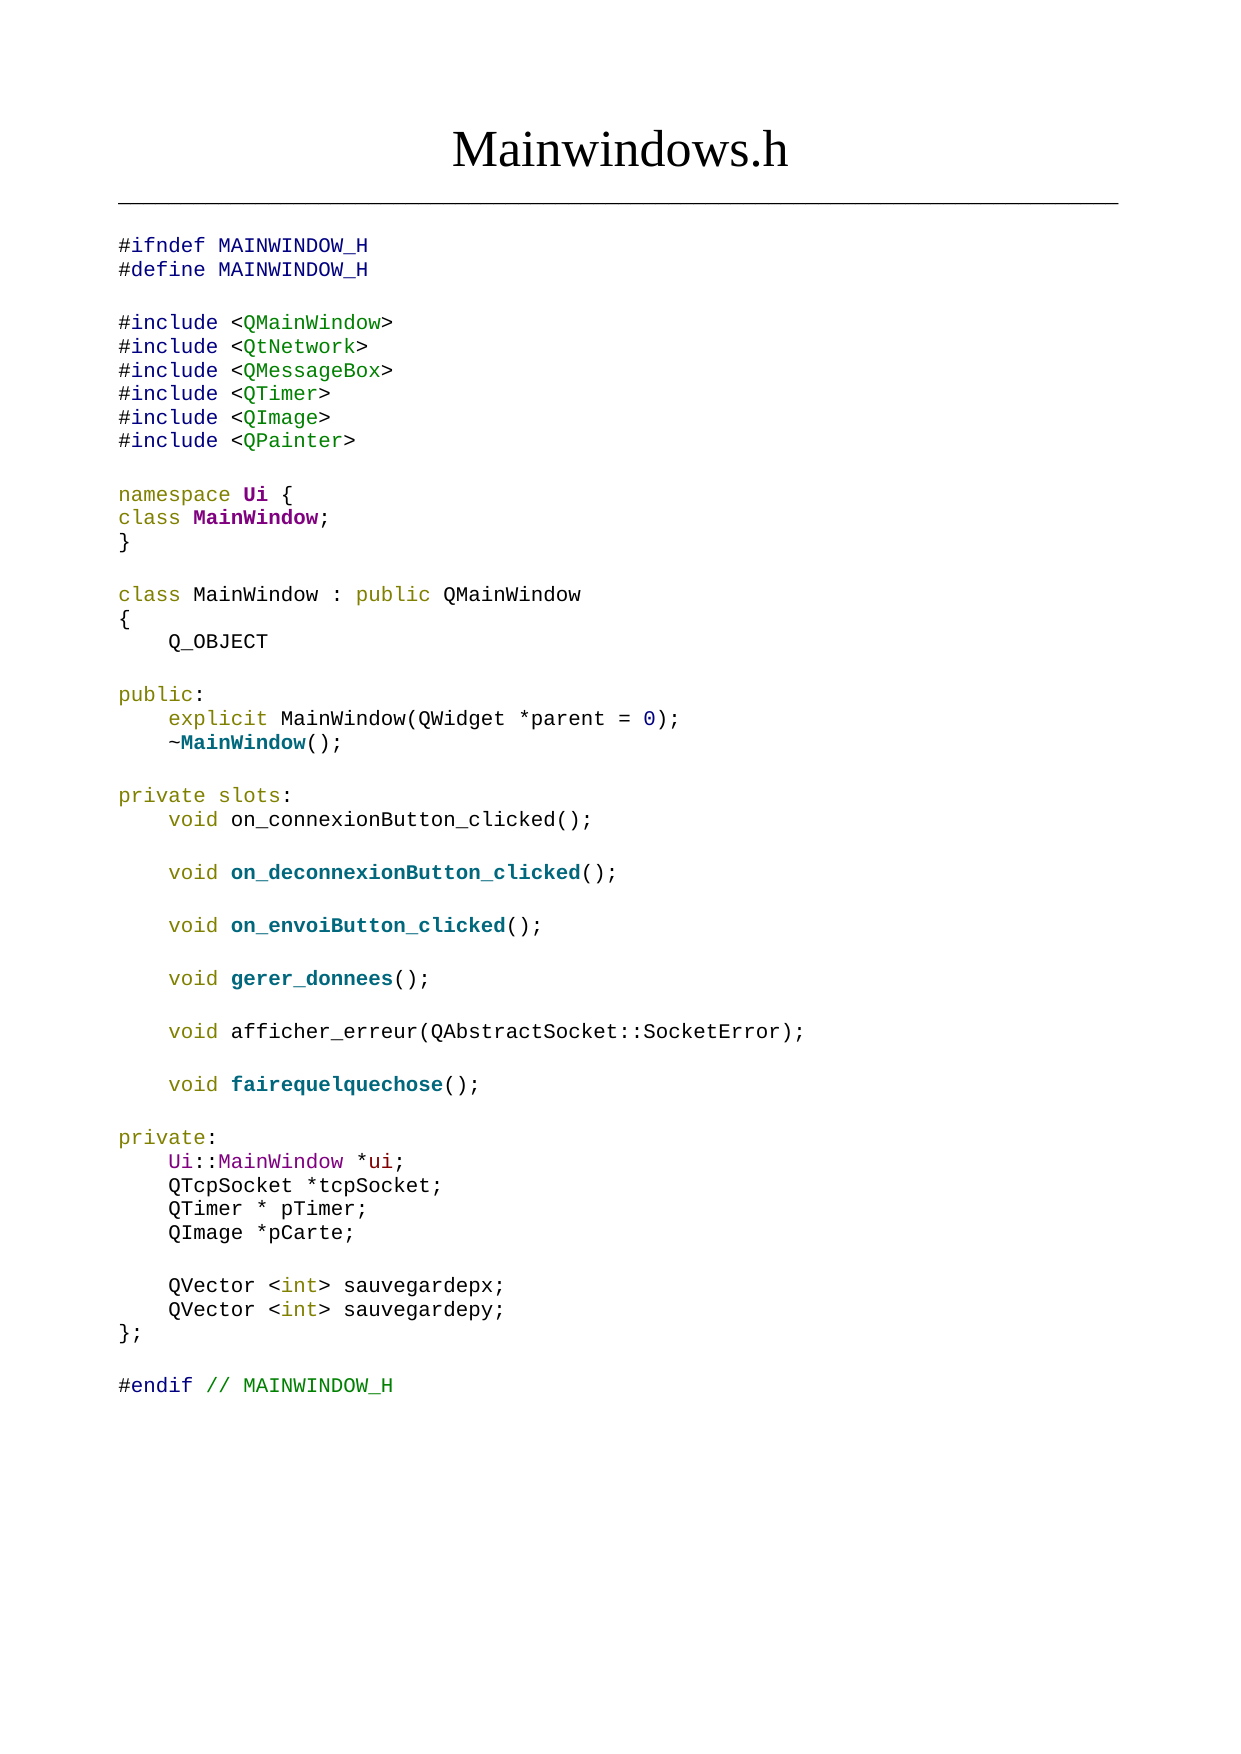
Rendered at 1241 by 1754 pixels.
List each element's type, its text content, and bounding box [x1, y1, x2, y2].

text explicit MainWindow(QWidget *parent = 0); [118, 708, 1122, 732]
text #include <QtNetwork> [118, 336, 1122, 359]
text #include <QImage> [118, 407, 1122, 431]
text void afficher_erreur(QAbstractSocket::SocketError); [118, 1021, 1122, 1045]
text QTcpSocket *tcpSocket; [118, 1174, 1122, 1198]
text #define MAINWINDOW_H [118, 259, 1122, 283]
text void on_deconnexionButton_clicked(); [118, 862, 1122, 885]
text QImage *pCarte; [118, 1222, 1122, 1246]
text #include <QMainWindow> [118, 312, 1122, 336]
text Mainwindows.h [118, 118, 1122, 178]
text #endif // MAINWINDOW_H [118, 1375, 1122, 1399]
text #include <QTimer> [118, 383, 1122, 407]
text private: [118, 1127, 1122, 1151]
text void gerer_donnees(); [118, 968, 1122, 992]
text class MainWindow; [118, 507, 1122, 531]
text void on_connexionButton_clicked(); [118, 808, 1122, 832]
text #ifndef MAINWINDOW_H [118, 236, 1122, 259]
text #include <QMessageBox> [118, 359, 1122, 383]
text QTimer * pTimer; [118, 1198, 1122, 1222]
text public: [118, 684, 1122, 708]
text #include <QPainter> [118, 431, 1122, 454]
text } [118, 531, 1122, 554]
text void fairequelquechose(); [118, 1074, 1122, 1098]
text ________________________________________________________________________________ [118, 178, 1122, 207]
text QVector <int> sauvegardepy; [118, 1299, 1122, 1322]
text }; [118, 1322, 1122, 1346]
text namespace Ui { [118, 484, 1122, 507]
text Ui::MainWindow *ui; [118, 1151, 1122, 1174]
text QVector <int> sauvegardepx; [118, 1275, 1122, 1299]
text Q_OBJECT [118, 631, 1122, 655]
text class MainWindow : public QMainWindow [118, 584, 1122, 608]
text ~MainWindow(); [118, 732, 1122, 755]
text private slots: [118, 785, 1122, 808]
text { [118, 608, 1122, 631]
text void on_envoiButton_clicked(); [118, 915, 1122, 938]
